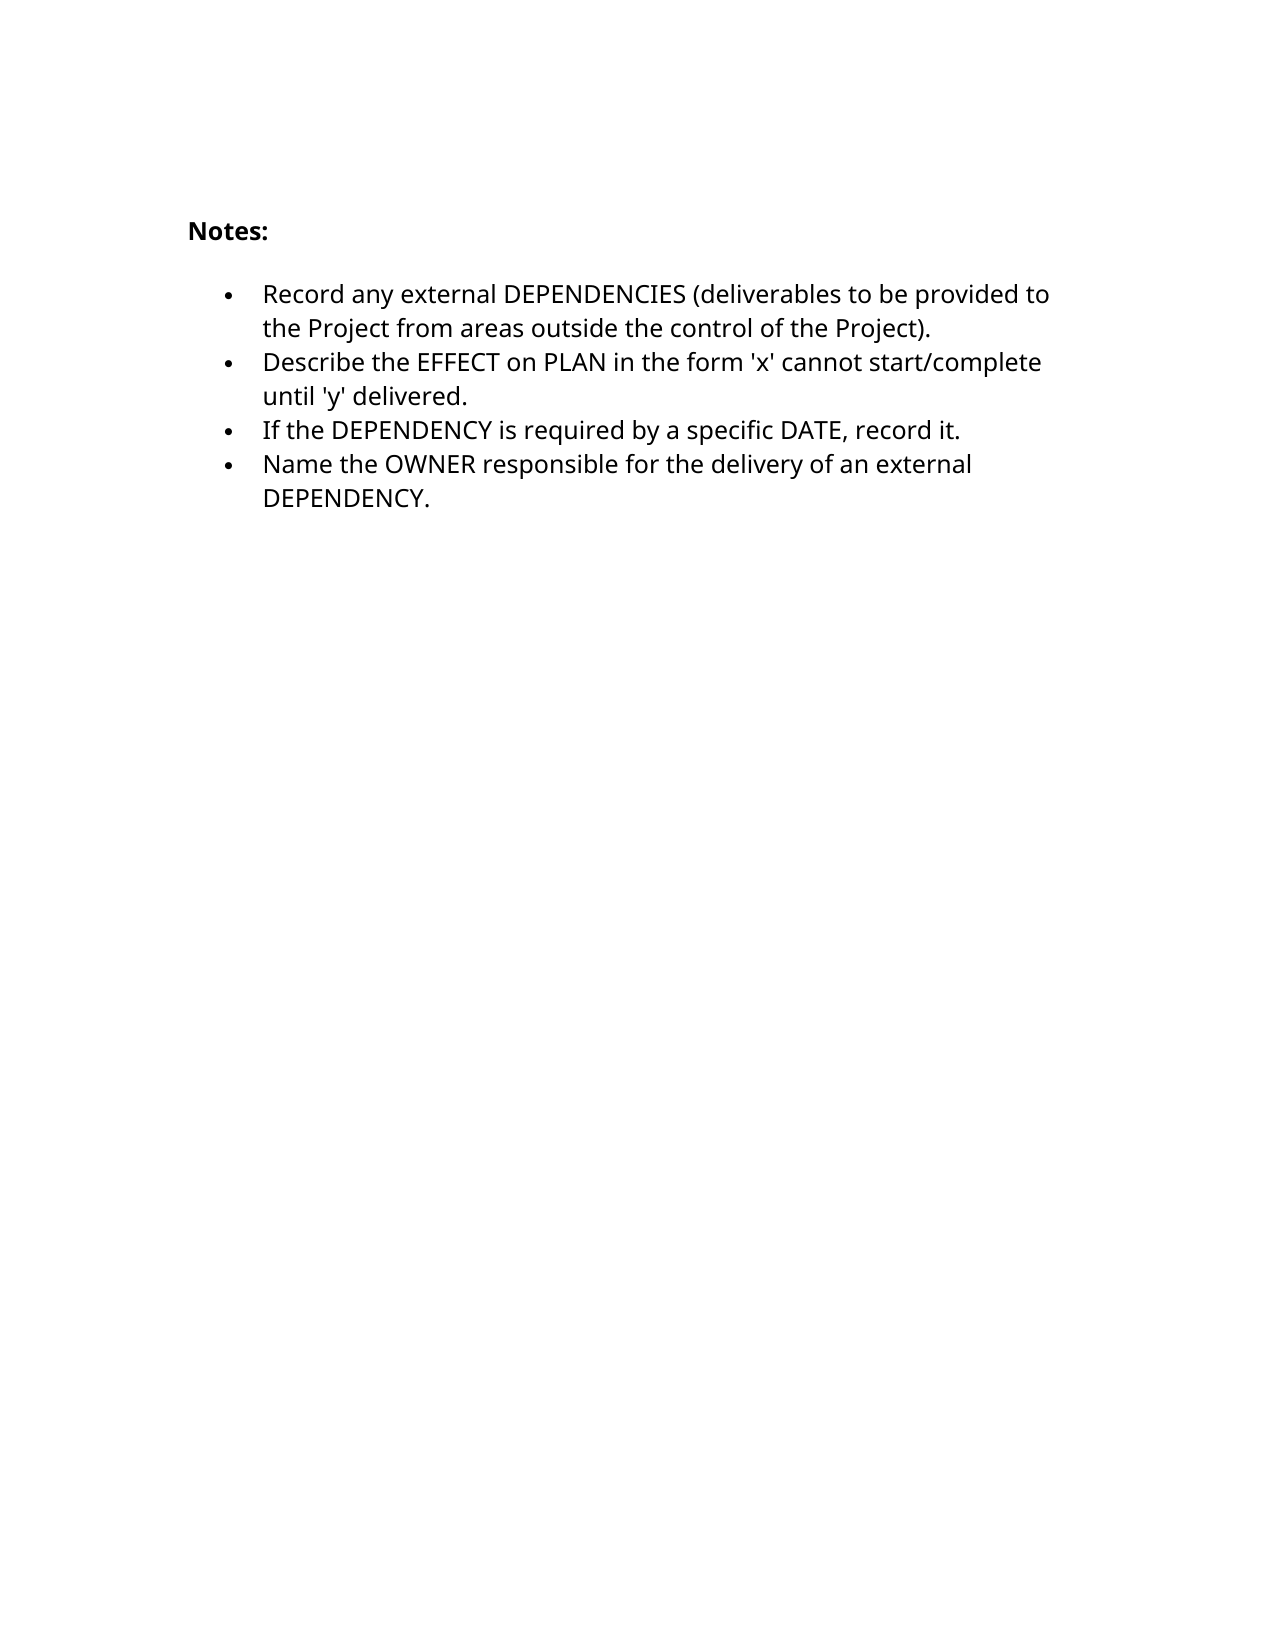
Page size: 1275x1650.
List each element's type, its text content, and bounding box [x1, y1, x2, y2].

text Notes: [187, 213, 1087, 247]
list Describe the EFFECT on PLAN in the form 'x' cannot start/complete until 'y' delivered. [225, 344, 1087, 413]
list Name the OWNER responsible for the delivery of an external DEPENDENCY. [225, 447, 1087, 515]
list Record any external DEPENDENCIES (deliverables to be provided to the Project from areas outside the control of the Project). [225, 276, 1087, 344]
list If the DEPENDENCY is required by a specific DATE, record it. [225, 413, 1087, 447]
